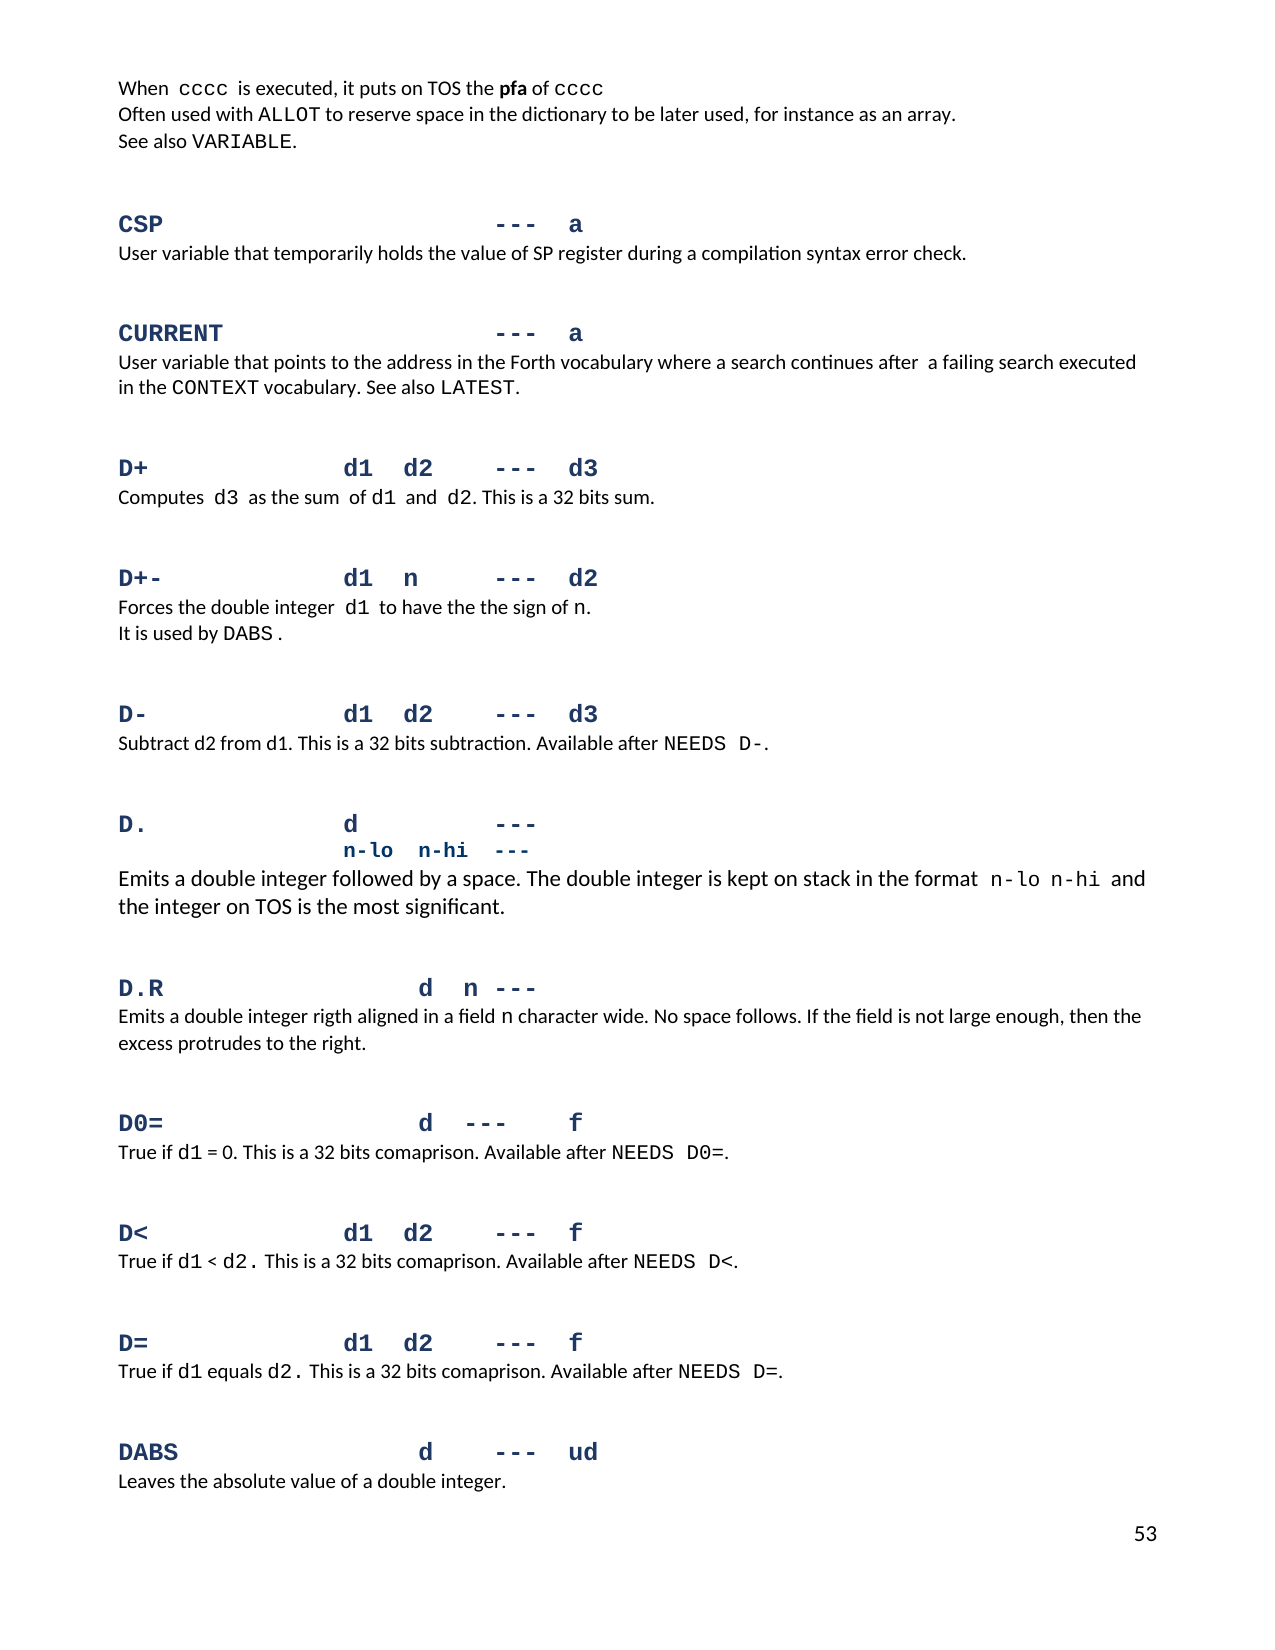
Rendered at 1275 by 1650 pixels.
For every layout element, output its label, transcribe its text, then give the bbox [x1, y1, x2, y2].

subtitle D- d1 d2 --- d3 [118, 702, 1157, 730]
text When cccc is executed, it puts on TOS the pfa of cccc [118, 75, 1157, 101]
subtitle CSP --- a [118, 212, 1157, 240]
text Leaves the absolute value of a double integer. [118, 1468, 1157, 1494]
subtitle D+- d1 n --- d2 [118, 566, 1157, 594]
text True if d1 < d2. This is a 32 bits comaprison. Available after NEEDS D<. [118, 1249, 1157, 1275]
subtitle DABS d --- ud [118, 1440, 1157, 1468]
text Emits a double integer followed by a space. The double integer is kept on stack in the format n-lo n-hi and the integer on TOS is the most significant. [118, 864, 1157, 920]
text Computes d3 as the sum of d1 and d2. This is a 32 bits sum. [118, 484, 1157, 511]
subtitle D+ d1 d2 --- d3 [118, 456, 1157, 484]
subtitle D< d1 d2 --- f [118, 1220, 1157, 1249]
text Often used with ALLOT to reserve space in the dictionary to be later used, for instance as an array. [118, 101, 1157, 128]
text n-lo n-hi --- [118, 840, 1157, 864]
text See also VARIABLE. [118, 128, 1157, 154]
text Subtract d2 from d1. This is a 32 bits subtraction. Available after NEEDS D-. [118, 730, 1157, 757]
text True if d1 equals d2. This is a 32 bits comaprison. Available after NEEDS D=. [118, 1358, 1157, 1385]
subtitle D= d1 d2 --- f [118, 1330, 1157, 1358]
subtitle D0= d --- f [118, 1111, 1157, 1139]
subtitle CURRENT --- a [118, 321, 1157, 349]
text True if d1 = 0. This is a 32 bits comaprison. Available after NEEDS D0=. [118, 1139, 1157, 1165]
text User variable that points to the address in the Forth vocabulary where a search continues after a failing search executed in the CONTEXT vocabulary. See also LATEST. [118, 349, 1157, 401]
text User variable that temporarily holds the value of SP register during a compilation syntax error check. [118, 240, 1157, 266]
text Emits a double integer rigth aligned in a field n character wide. No space follows. If the field is not large enough, then the excess protrudes to the right. [118, 1004, 1157, 1056]
text It is used by DABS . [118, 621, 1157, 647]
subtitle D.R d n --- [118, 975, 1157, 1004]
text Forces the double integer d1 to have the the sign of n. [118, 594, 1157, 621]
subtitle D. d --- [118, 812, 1157, 840]
